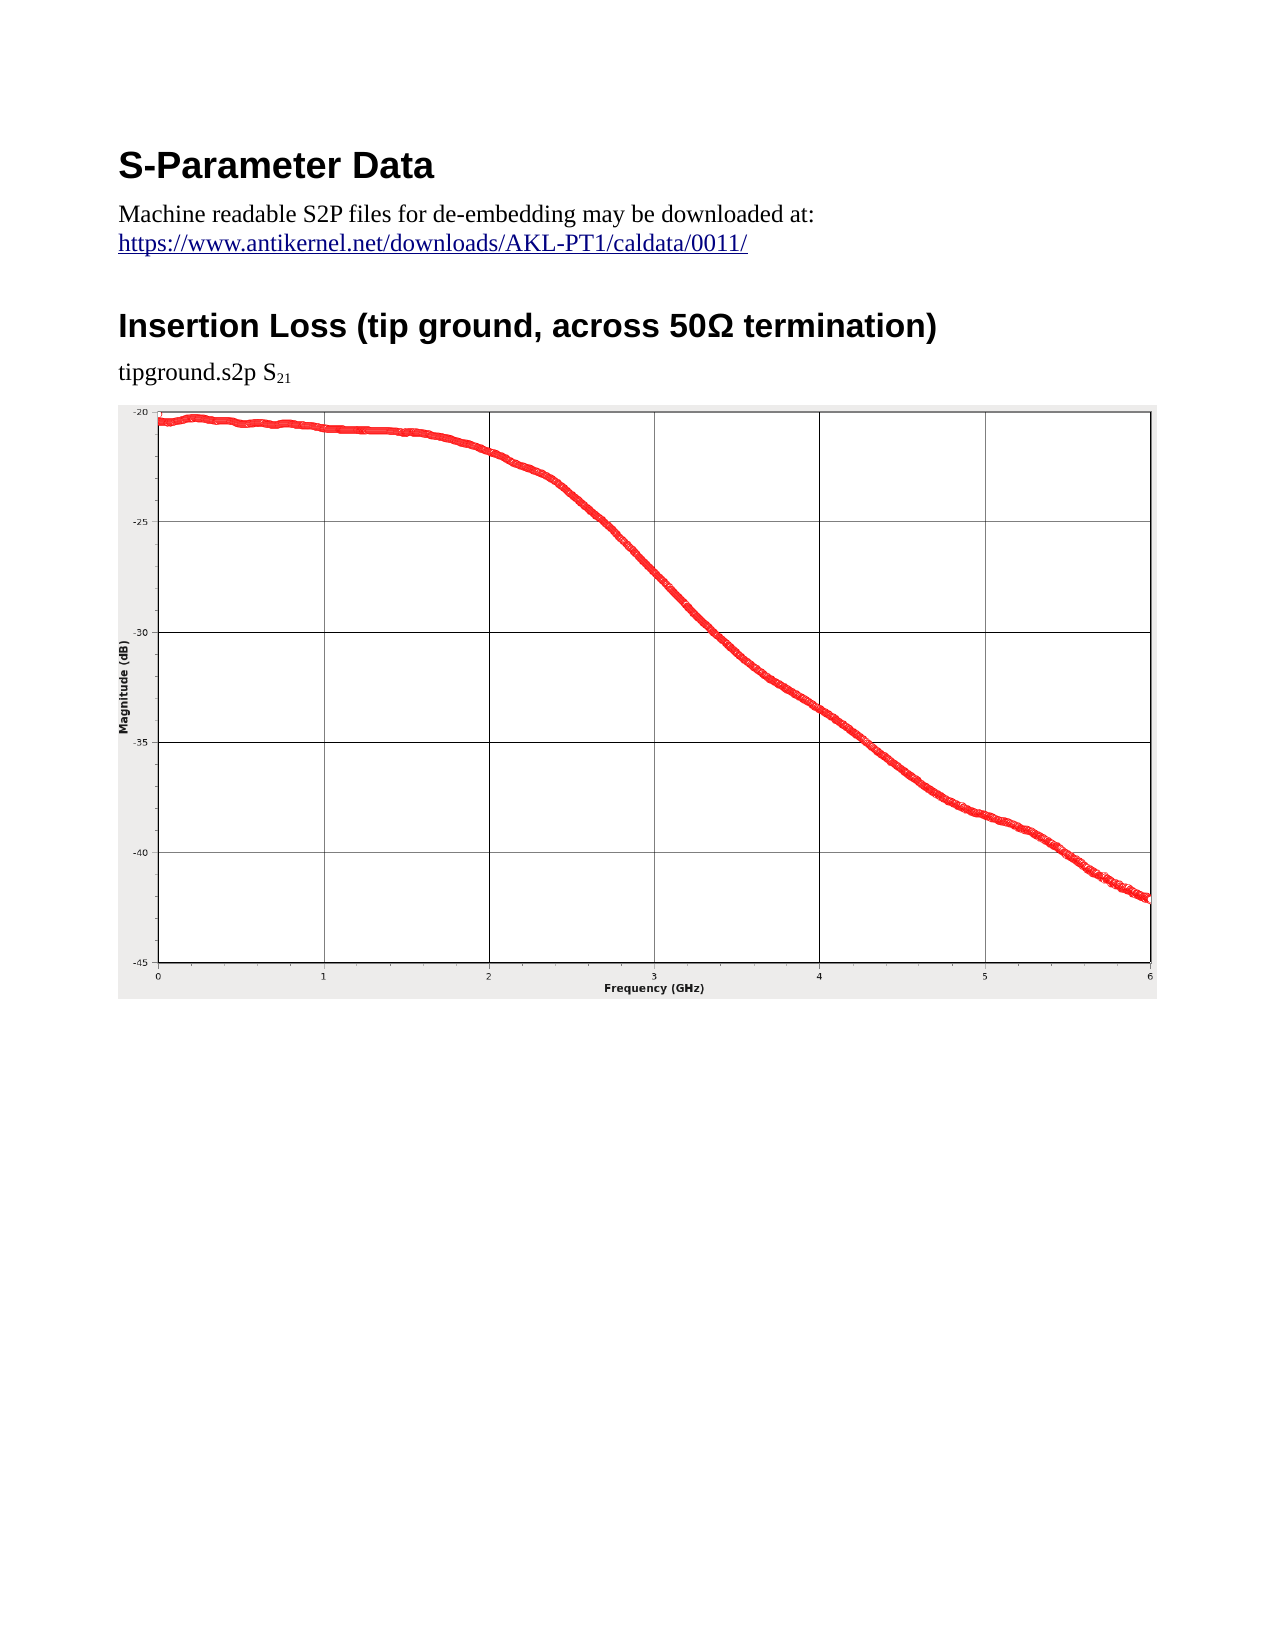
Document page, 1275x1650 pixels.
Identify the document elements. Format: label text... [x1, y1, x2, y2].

text Machine readable S2P files for de-embedding may be downloaded at: [118, 199, 1157, 228]
picture [118, 405, 1157, 999]
text https://www.antikernel.net/downloads/AKL-PT1/caldata/0011/ [118, 228, 1157, 257]
subtitle S-Parameter Data [118, 143, 1157, 187]
subtitle Insertion Loss (tip ground, across 50Ω termination) [118, 306, 1157, 345]
text tipground.s2p S21 [118, 357, 1157, 386]
